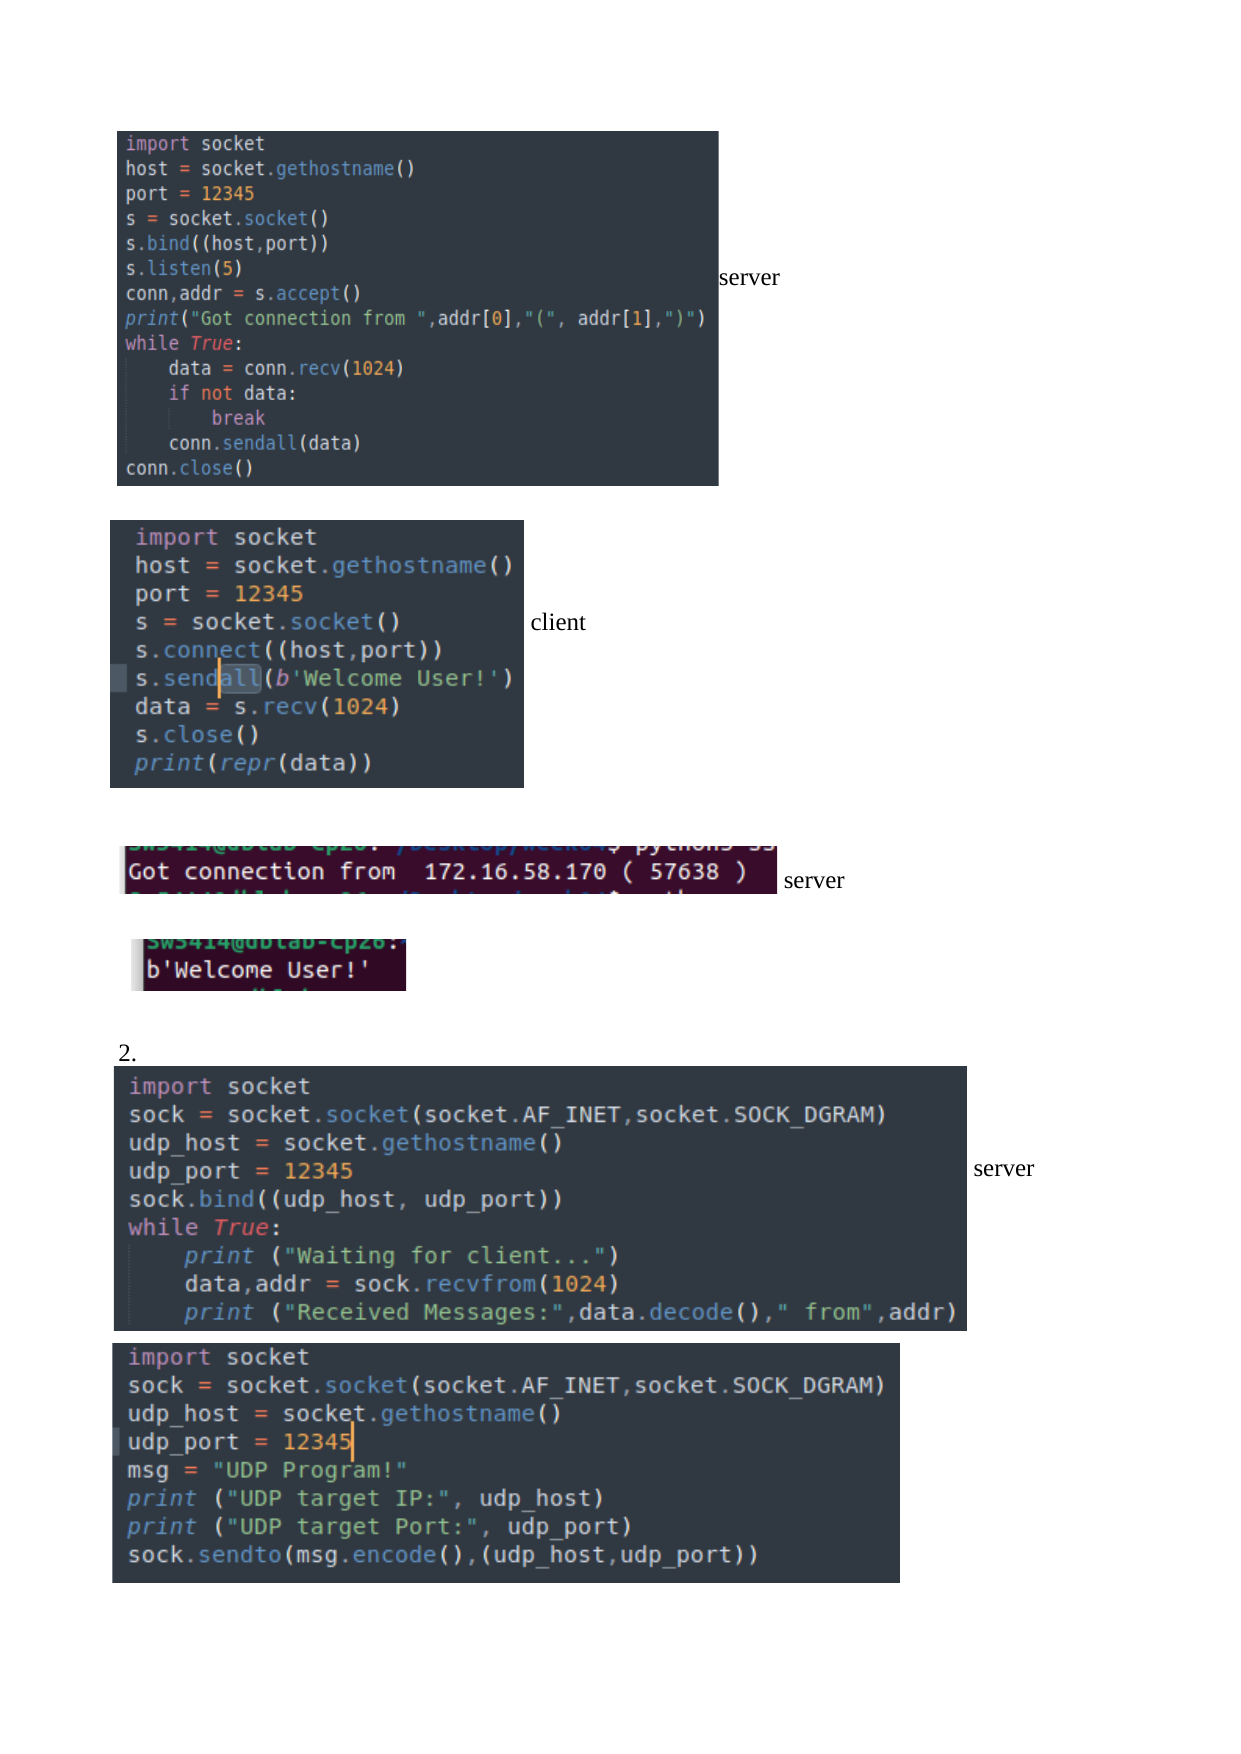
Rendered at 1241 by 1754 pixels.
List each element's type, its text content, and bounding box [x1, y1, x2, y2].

picture [117, 131, 719, 486]
picture [113, 1066, 967, 1331]
text server [719, 262, 1122, 291]
picture [110, 520, 524, 788]
picture [112, 1343, 900, 1583]
text server [967, 1153, 1122, 1182]
picture [131, 939, 407, 991]
text 2. [118, 1038, 1122, 1067]
text client [524, 607, 1122, 636]
picture [119, 846, 778, 894]
text server [778, 866, 1122, 894]
